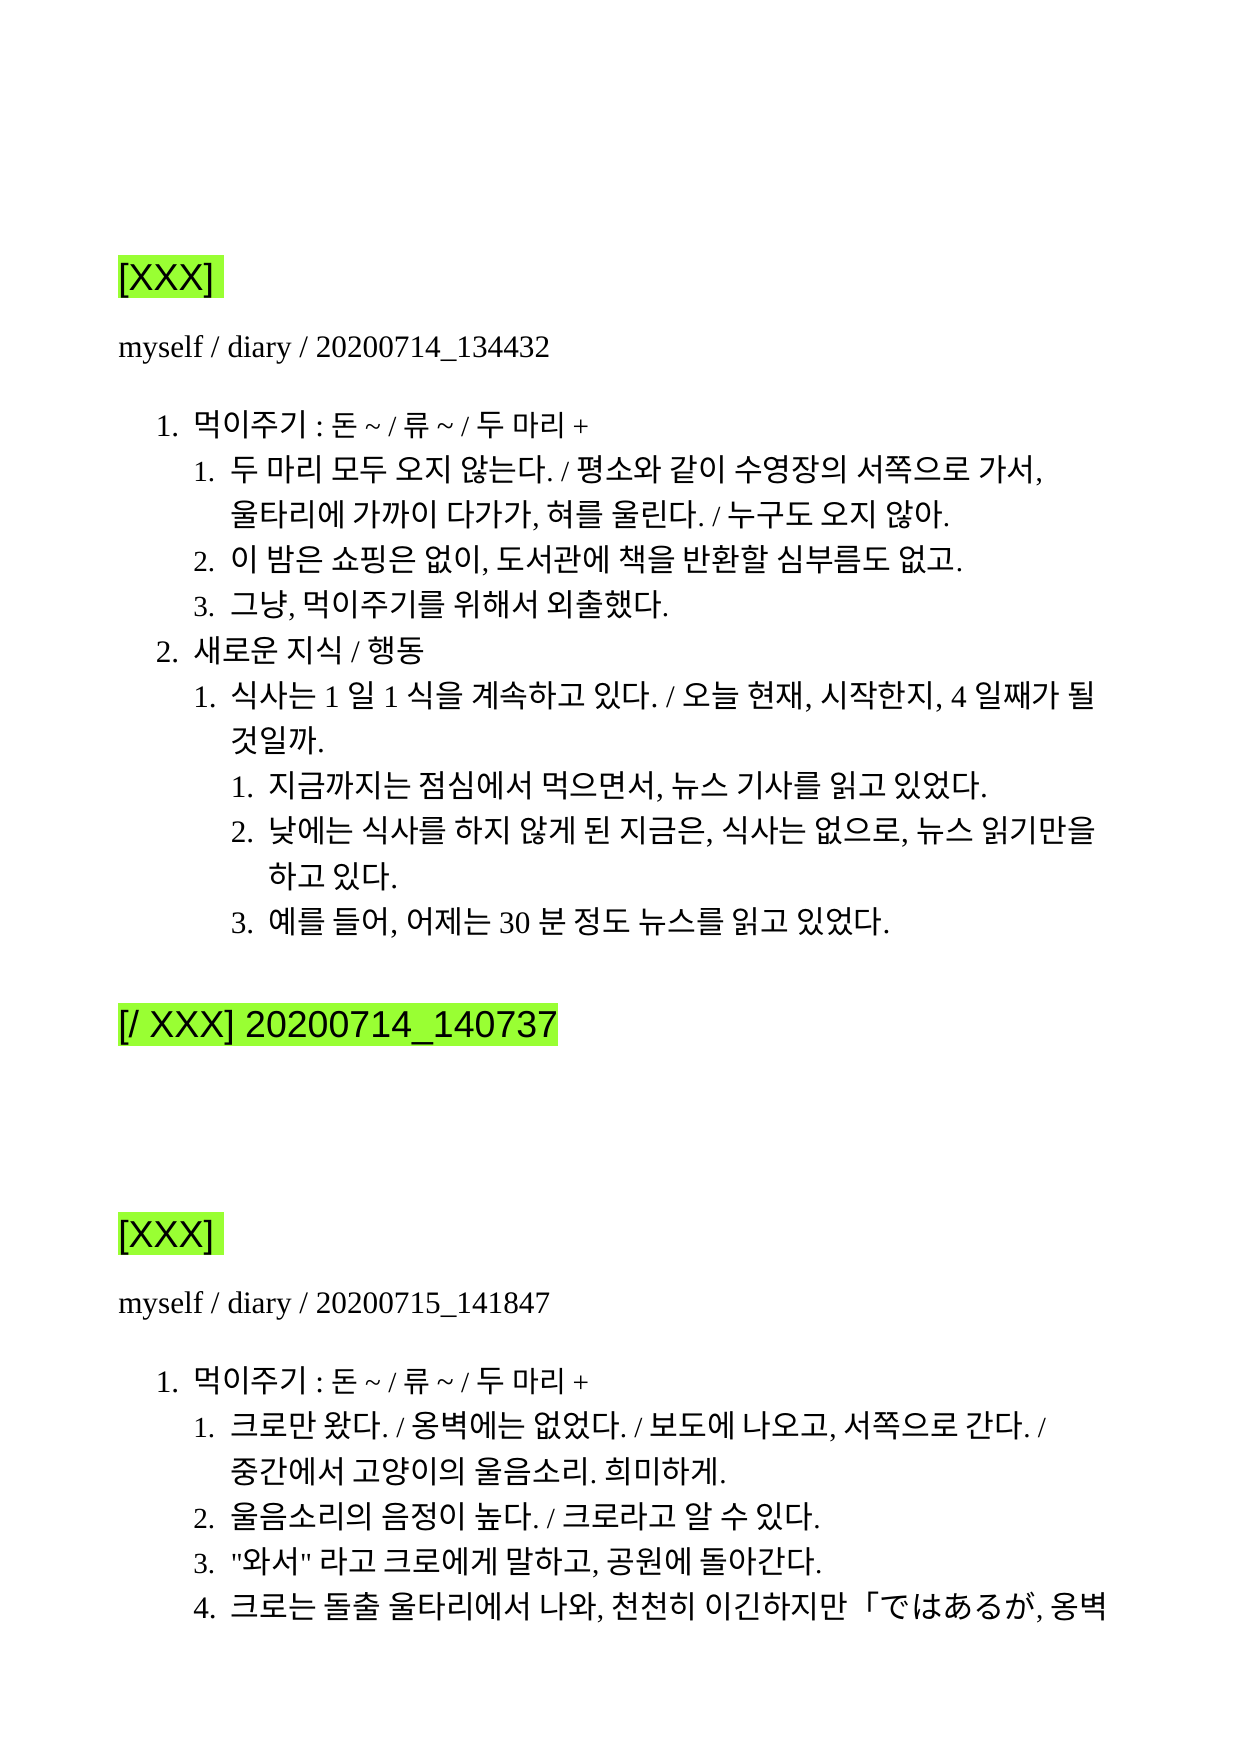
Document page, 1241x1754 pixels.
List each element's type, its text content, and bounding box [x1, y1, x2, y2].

text myself / diary / 20200714_134432 [118, 328, 1122, 364]
list 식사는 1 일 1 식을 계속하고 있다. / 오늘 현재, 시작한지, 4 일째가 될 것일까. [193, 671, 1122, 761]
text myself / diary / 20200715_141847 [118, 1284, 1122, 1321]
text [XXX] [118, 1212, 1122, 1255]
list 크로는 돌출 울타리에서 나와, 천천히 이긴하지만「ではあるが, 옹벽 [193, 1582, 1122, 1628]
list 두 마리 모두 오지 않는다. / 평소와 같이 수영장의 서쪽으로 가서, 울타리에 가까이 다가가, 혀를 울린다. / 누구도 오지 않아. [193, 445, 1122, 535]
list 예를 들어, 어제는 30 분 정도 뉴스를 읽고 있었다. [231, 897, 1122, 942]
list 지금까지는 점심에서 먹으면서, 뉴스 기사를 읽고 있었다. [231, 761, 1122, 807]
list 먹이주기 : 돈 ~ / 류 ~ / 두 마리 + [156, 1356, 1122, 1402]
text [XXX] [118, 255, 1122, 298]
text [/ XXX] 20200714_140737 [118, 1002, 1122, 1046]
list 새로운 지식 / 행동 [156, 626, 1122, 671]
list 울음소리의 음정이 높다. / 크로라고 알 수 있다. [193, 1492, 1122, 1537]
list 크로만 왔다. / 옹벽에는 없었다. / 보도에 나오고, 서쪽으로 간다. / 중간에서 고양이의 울음소리. 희미하게. [193, 1402, 1122, 1492]
list 이 밤은 쇼핑은 없이, 도서관에 책을 반환할 심부름도 없고. [193, 535, 1122, 581]
list 그냥, 먹이주기를 위해서 외출했다. [193, 581, 1122, 626]
list "와서" 라고 크로에게 말하고, 공원에 돌아간다. [193, 1537, 1122, 1582]
list 낮에는 식사를 하지 않게 된 지금은, 식사는 없으로, 뉴스 읽기만을 하고 있다. [231, 807, 1122, 897]
list 먹이주기 : 돈 ~ / 류 ~ / 두 마리 + [156, 400, 1122, 445]
